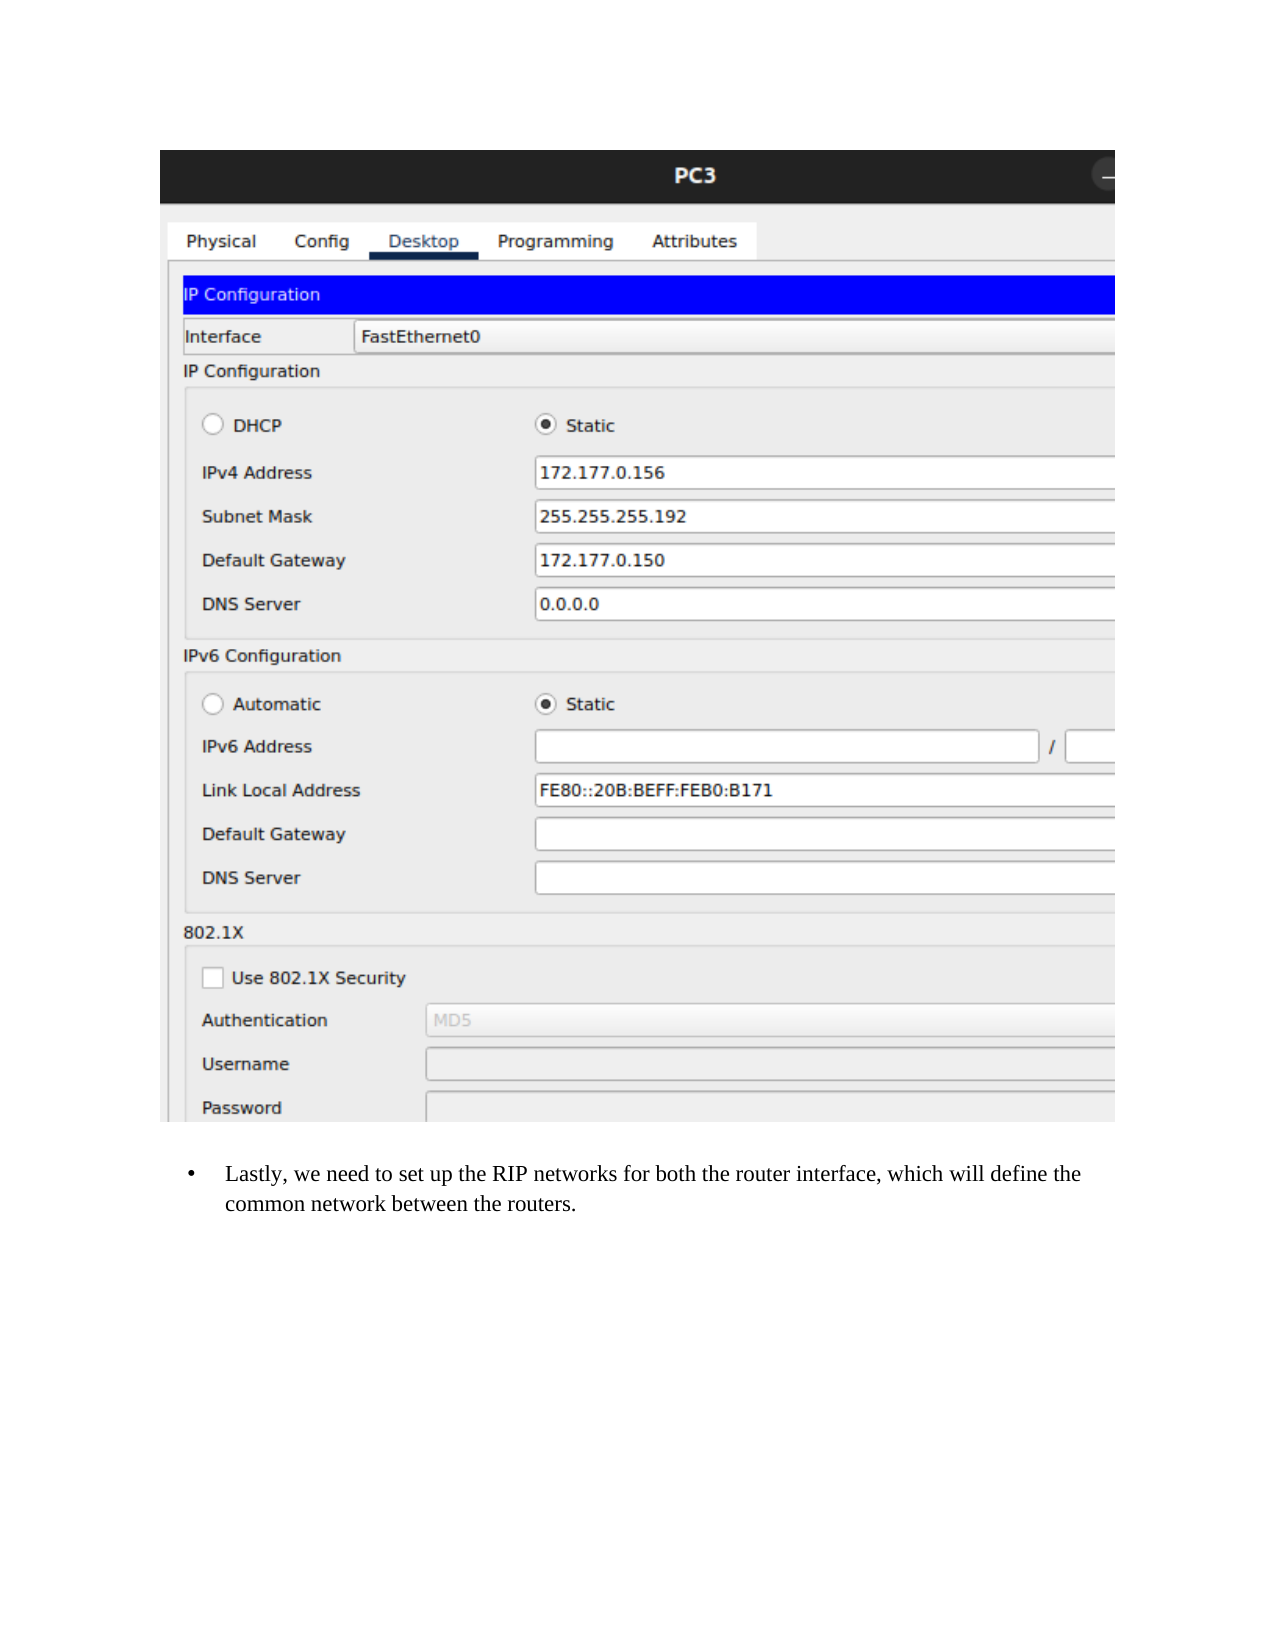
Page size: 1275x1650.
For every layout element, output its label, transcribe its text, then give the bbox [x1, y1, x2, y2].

list Lastly, we need to set up the RIP networks for both the router interface, which will define the common network between the routers. [187, 1160, 1125, 1216]
picture [160, 150, 1115, 1122]
